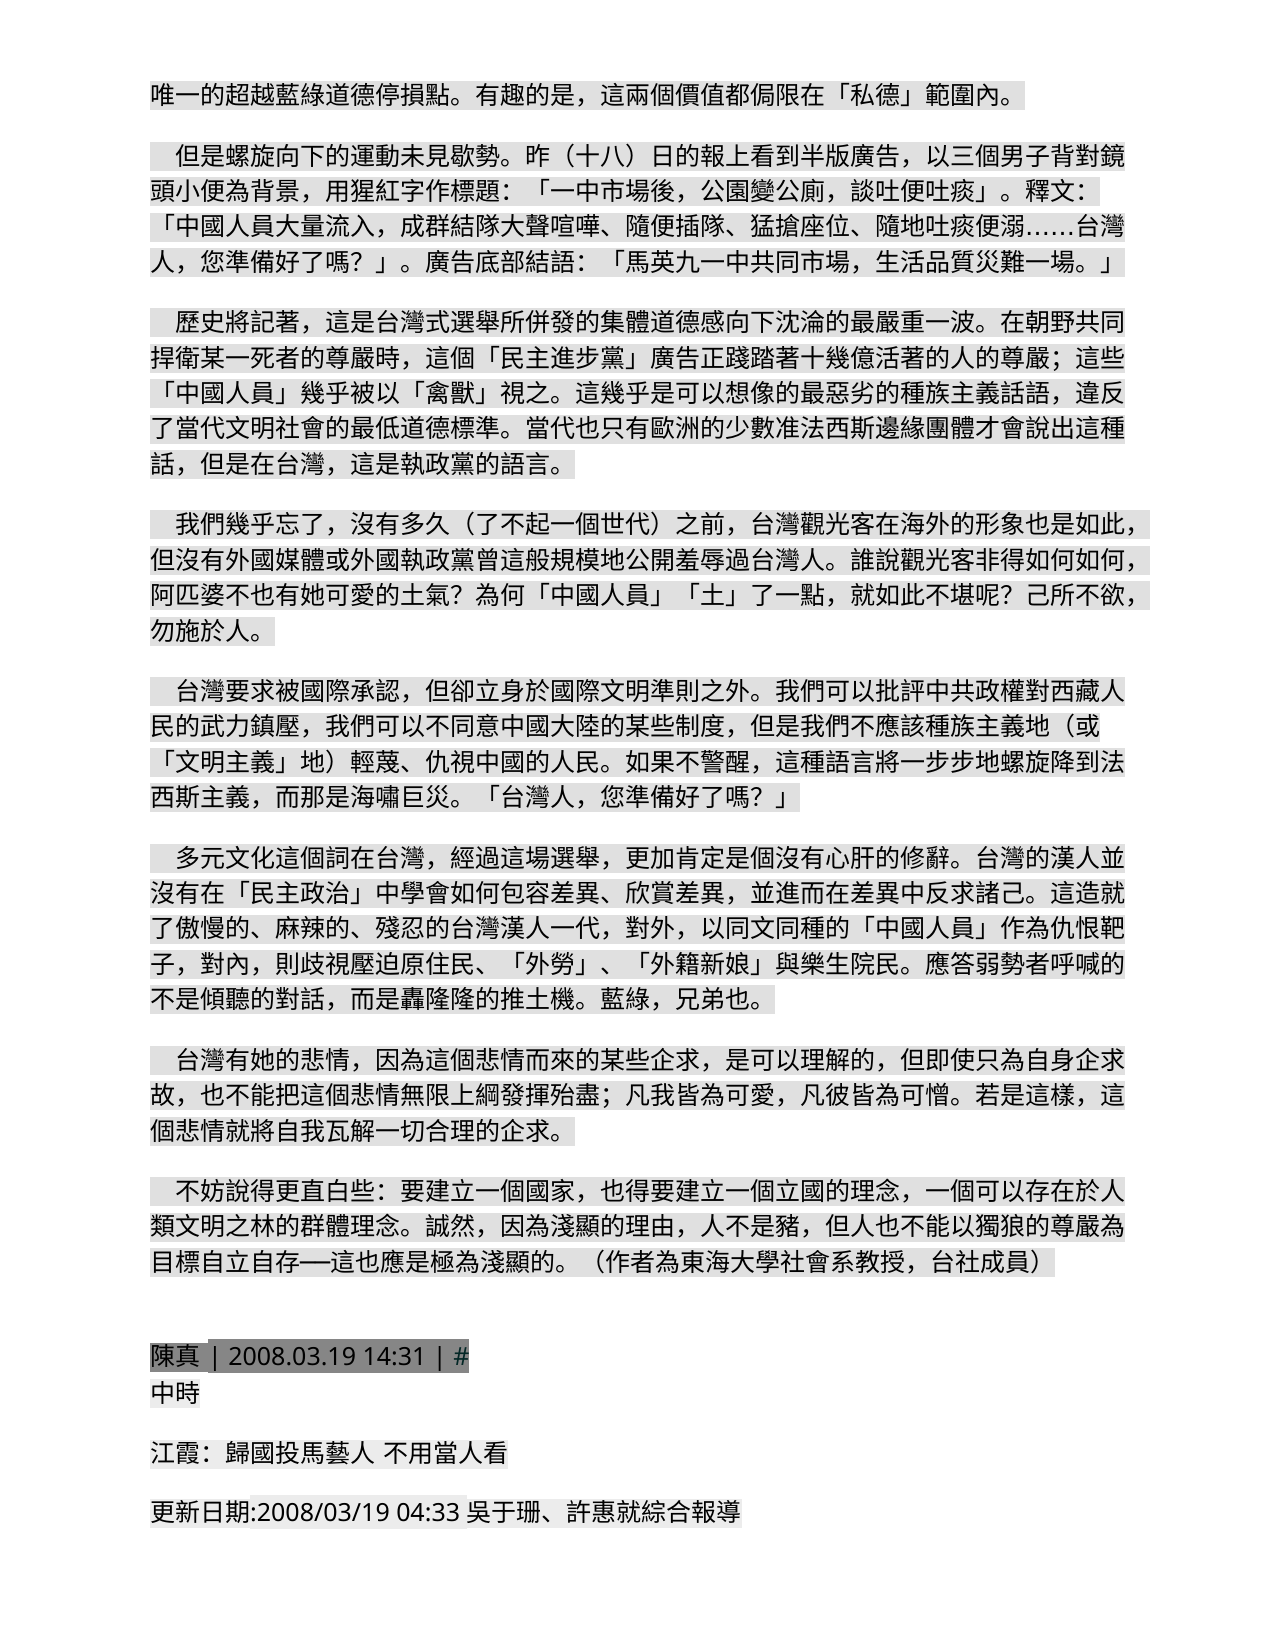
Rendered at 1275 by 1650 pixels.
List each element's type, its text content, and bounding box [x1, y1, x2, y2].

text 更新日期:2008/03/19 04:33 吳于珊、許惠就綜合報導 [150, 1494, 1125, 1529]
text 陳真 | 2008.03.19 14:31 | # [150, 1337, 1125, 1373]
text 台灣有她的悲情，因為這個悲情而來的某些企求，是可以理解的，但即使只為自身企求故，也不能把這個悲情無限上綱發揮殆盡；凡我皆為可愛，凡彼皆為可憎。若是這樣，這個悲情就將自我瓦解一切合理的企求。 [150, 1039, 1125, 1146]
text 江霞：歸國投馬藝人 不用當人看 [150, 1433, 1125, 1469]
text 唯一的超越藍綠道德停損點。有趣的是，這兩個價值都侷限在「私德」範圍內。 [150, 75, 1125, 110]
text 台灣要求被國際承認，但卻立身於國際文明準則之外。我們可以批評中共政權對西藏人民的武力鎮壓，我們可以不同意中國大陸的某些制度，但是我們不應該種族主義地（或「文明主義」地）輕蔑、仇視中國的人民。如果不警醒，這種語言將一步步地螺旋降到法西斯主義，而那是海嘯巨災。「台灣人，您準備好了嗎？」 [150, 671, 1125, 812]
text 不妨說得更直白些：要建立一個國家，也得要建立一個立國的理念，一個可以存在於人類文明之林的群體理念。誠然，因為淺顯的理由，人不是豬，但人也不能以獨狼的尊嚴為目標自立自存──這也應是極為淺顯的。（作者為東海大學社會系教授，台社成員） [150, 1171, 1125, 1312]
text 我們幾乎忘了，沒有多久（了不起一個世代）之前，台灣觀光客在海外的形象也是如此，但沒有外國媒體或外國執政黨曾這般規模地公開羞辱過台灣人。誰說觀光客非得如何如何，阿匹婆不也有她可愛的土氣？為何「中國人員」「土」了一點，就如此不堪呢？己所不欲，勿施於人。 [150, 504, 1125, 646]
text 但是螺旋向下的運動未見歇勢。昨（十八）日的報上看到半版廣告，以三個男子背對鏡頭小便為背景，用猩紅字作標題：「一中市場後，公園變公廁，談吐便吐痰」。釋文：「中國人員大量流入，成群結隊大聲喧嘩、隨便插隊、猛搶座位、隨地吐痰便溺……台灣人，您準備好了嗎？」。廣告底部結語：「馬英九一中共同市場，生活品質災難一場。」 [150, 135, 1125, 277]
text 歷史將記著，這是台灣式選舉所併發的集體道德感向下沈淪的最嚴重一波。在朝野共同捍衛某一死者的尊嚴時，這個「民主進步黨」廣告正踐踏著十幾億活著的人的尊嚴；這些「中國人員」幾乎被以「禽獸」視之。這幾乎是可以想像的最惡劣的種族主義話語，違反了當代文明社會的最低道德標準。當代也只有歐洲的少數准法西斯邊緣團體才會說出這種話，但是在台灣，這是執政黨的語言。 [150, 302, 1125, 479]
text 中時 [150, 1373, 1125, 1408]
text 多元文化這個詞在台灣，經過這場選舉，更加肯定是個沒有心肝的修辭。台灣的漢人並沒有在「民主政治」中學會如何包容差異、欣賞差異，並進而在差異中反求諸己。這造就了傲慢的、麻辣的、殘忍的台灣漢人一代，對外，以同文同種的「中國人員」作為仇恨靶子，對內，則歧視壓迫原住民、「外勞」、「外籍新娘」與樂生院民。應答弱勢者呼喊的不是傾聽的對話，而是轟隆隆的推土機。藍綠，兄弟也。 [150, 837, 1125, 1014]
